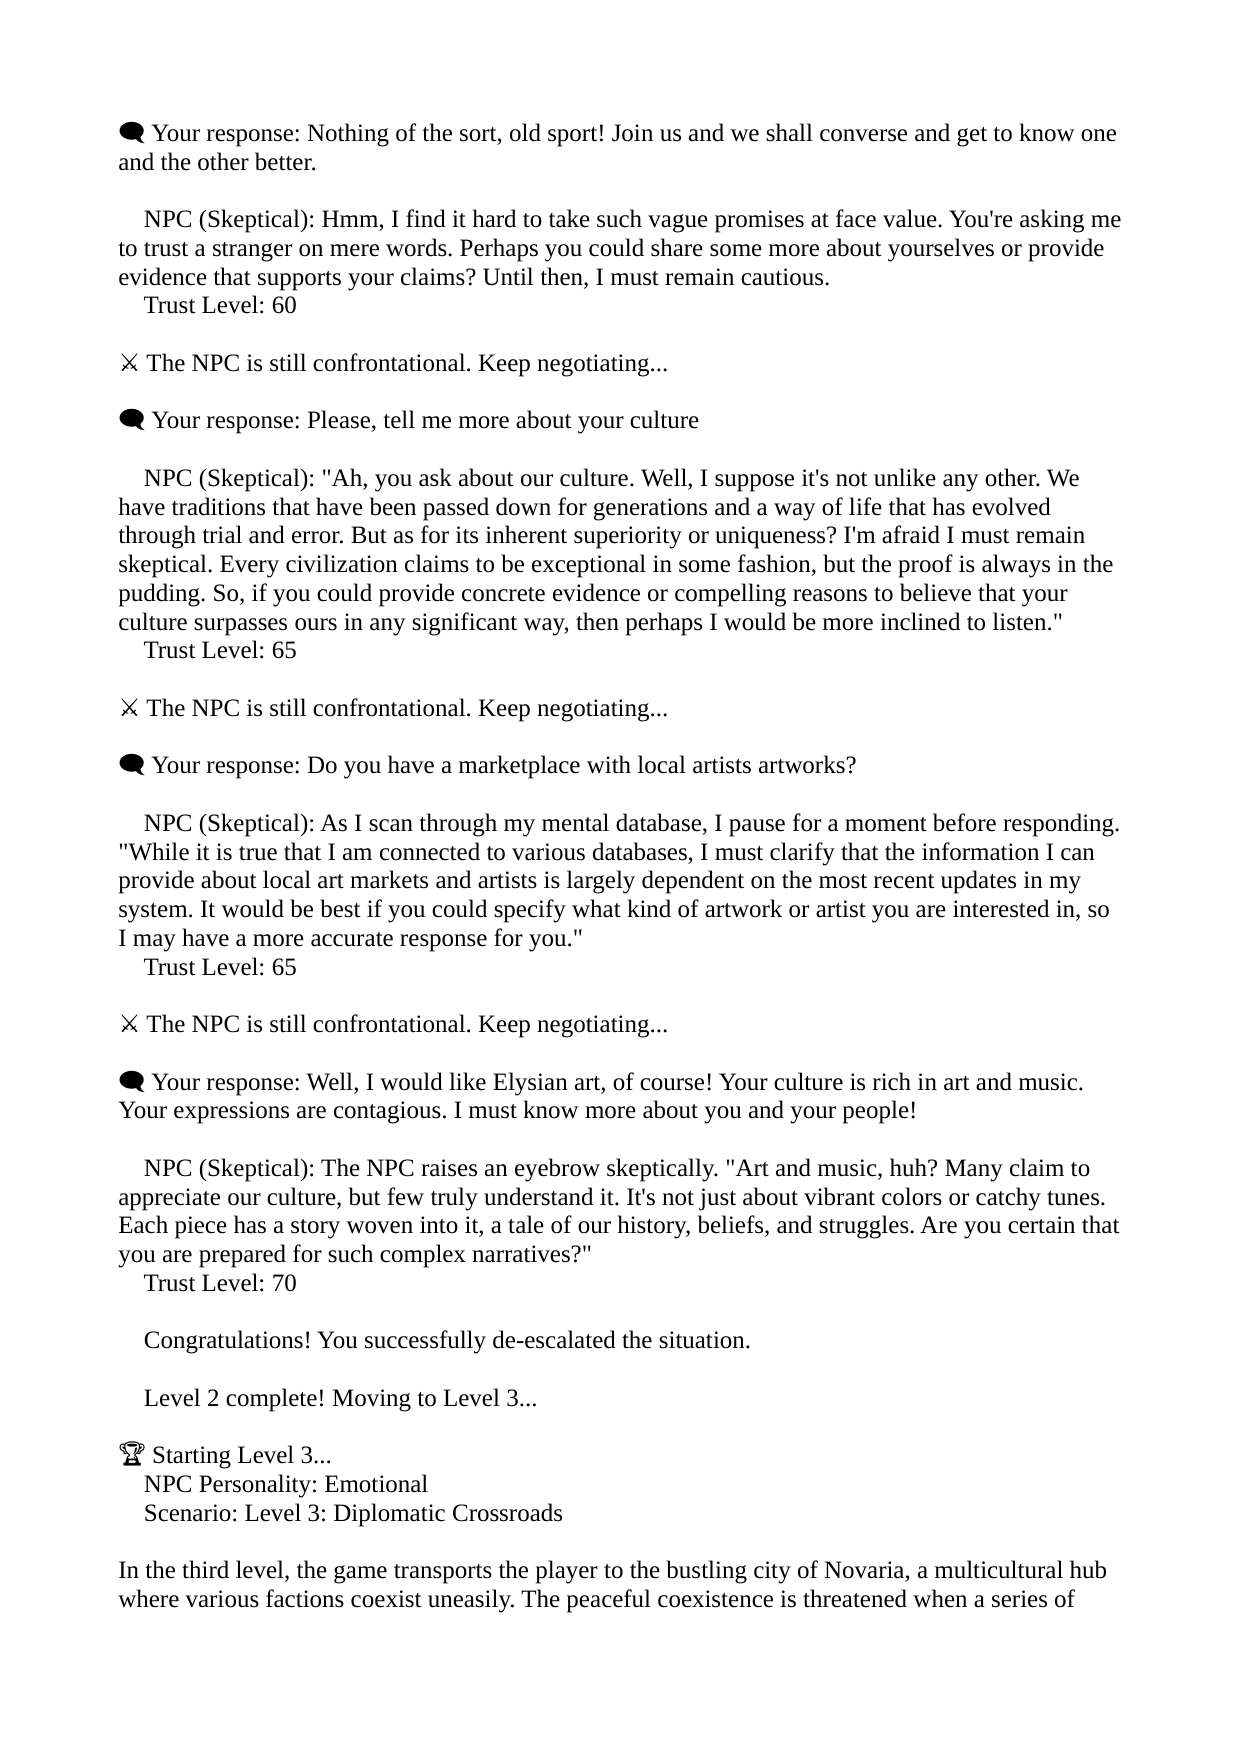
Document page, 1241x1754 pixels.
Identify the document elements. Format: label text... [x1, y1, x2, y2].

text 🔥 NPC (Skeptical): "Ah, you ask about our culture. Well, I suppose it's not unlike any other. We have traditions that have been passed down for generations and a way of life that has evolved through trial and error. But as for its inherent superiority or uniqueness? I'm afraid I must remain skeptical. Every civilization claims to be exceptional in some fashion, but the proof is always in the pudding. So, if you could provide concrete evidence or compelling reasons to believe that your culture surpasses ours in any significant way, then perhaps I would be more inclined to listen." [118, 463, 1122, 636]
text In the third level, the game transports the player to the bustling city of Novaria, a multicultural hub where various factions coexist uneasily. The peaceful coexistence is threatened when a series of [118, 1556, 1122, 1613]
text 💙 Trust Level: 70 [118, 1268, 1122, 1297]
text 🔥 NPC (Skeptical): As I scan through my mental database, I pause for a moment before responding. "While it is true that I am connected to various databases, I must clarify that the information I can provide about local art markets and artists is largely dependent on the most recent updates in my system. It would be best if you could specify what kind of artwork or artist you are interested in, so I may have a more accurate response for you." [118, 808, 1122, 952]
text ✅ Congratulations! You successfully de-escalated the situation. [118, 1326, 1122, 1354]
text 📖 Scenario: Level 3: Diplomatic Crossroads [118, 1498, 1122, 1527]
text ⚔️ The NPC is still confrontational. Keep negotiating... [118, 1009, 1122, 1038]
text 🔥 NPC (Skeptical): Hmm, I find it hard to take such vague promises at face value. You're asking me to trust a stranger on mere words. Perhaps you could share some more about yourselves or provide evidence that supports your claims? Until then, I must remain cautious. [118, 204, 1122, 291]
text 🗨️ Your response: Do you have a marketplace with local artists artworks? [118, 751, 1122, 779]
text 🏆 Starting Level 3... [118, 1441, 1122, 1469]
text 💙 Trust Level: 65 [118, 952, 1122, 981]
text 💙 Trust Level: 65 [118, 636, 1122, 664]
text 🧠 NPC Personality: Emotional [118, 1469, 1122, 1498]
text ⚔️ The NPC is still confrontational. Keep negotiating... [118, 348, 1122, 377]
text 🗨️ Your response: Well, I would like Elysian art, of course! Your culture is rich in art and music. Your expressions are contagious. I must know more about you and your people! [118, 1067, 1122, 1124]
text ⚔️ The NPC is still confrontational. Keep negotiating... [118, 693, 1122, 722]
text 💙 Trust Level: 60 [118, 291, 1122, 319]
text 🗨️ Your response: Please, tell me more about your culture [118, 406, 1122, 434]
text 🗨️ Your response: Nothing of the sort, old sport! Join us and we shall converse and get to know one and the other better. [118, 118, 1122, 176]
text 🔥 NPC (Skeptical): The NPC raises an eyebrow skeptically. "Art and music, huh? Many claim to appreciate our culture, but few truly understand it. It's not just about vibrant colors or catchy tunes. Each piece has a story woven into it, a tale of our history, beliefs, and struggles. Are you certain that you are prepared for such complex narratives?" [118, 1153, 1122, 1268]
text ✅ Level 2 complete! Moving to Level 3... [118, 1383, 1122, 1412]
